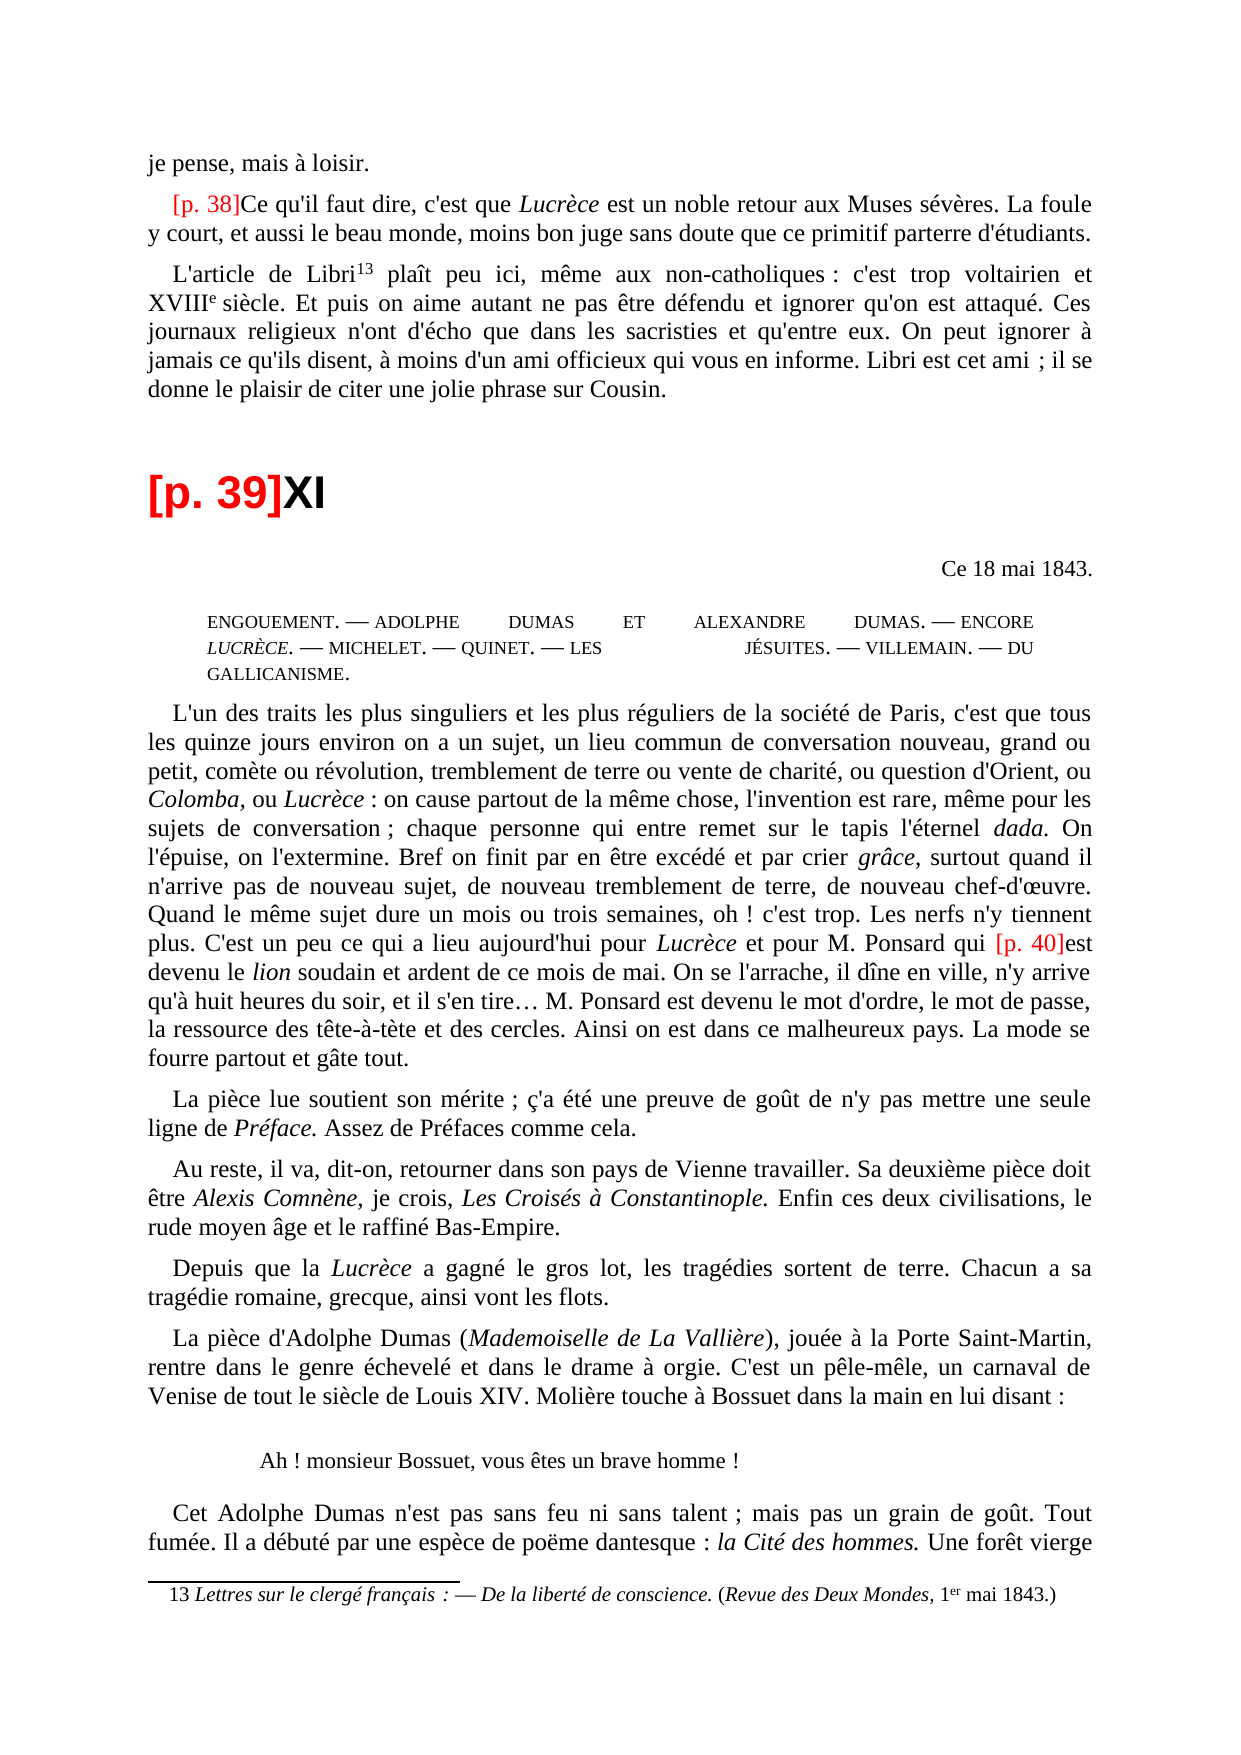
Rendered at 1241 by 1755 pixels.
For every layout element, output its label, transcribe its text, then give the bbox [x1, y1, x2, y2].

text Cet Adolphe Dumas n'est pas sans feu ni sans talent ; mais pas un grain de goût. Tout fumée. Il a débuté par une espèce de poëme dantesque : la Cité des hommes. Une forêt vierge [148, 1498, 1093, 1556]
text je pense, mais à loisir. [148, 148, 1093, 176]
text La pièce d'Adolphe Dumas (Mademoiselle de La Vallière), jouée à la Porte Saint-Martin, rentre dans le genre échevelé et dans le drame à orgie. C'est un pêle-mêle, un carnaval de Venise de tout le siècle de Louis XIV. Molière touche à Bossuet dans la main en lui disant : [148, 1323, 1093, 1409]
subtitle [p. 39]XI [148, 465, 1093, 518]
text L'un des traits les plus singuliers et les plus réguliers de la société de Paris, c'est que tous les quinze jours environ on a un sujet, un lieu commun de conversation nouveau, grand ou petit, comète ou révolution, tremblement de terre ou vente de charité, ou question d'Orient, ou Colomba, ou Lucrèce : on cause partout de la même chose, l'invention est rare, même pour les sujets de conversation ; chaque personne qui entre remet sur le tapis l'éternel dada. On l'épuise, on l'extermine. Bref on finit par en être excédé et par crier grâce, surtout quand il n'arrive pas de nouveau sujet, de nouveau tremblement de terre, de nouveau chef-d'œuvre. Quand le même sujet dure un mois ou trois semaines, oh ! c'est trop. Les nerfs n'y tiennent plus. C'est un peu ce qui a lieu aujourd'hui pour Lucrèce et pour M. Ponsard qui [p. 40]est devenu le lion soudain et ardent de ce mois de mai. On se l'arrache, il dîne en ville, n'y arrive qu'à huit heures du soir, et il s'en tire… M. Ponsard est devenu le mot d'ordre, le mot de passe, la ressource des tête-à-tète et des cercles. Ainsi on est dans ce malheureux pays. La mode se fourre partout et gâte tout. [148, 698, 1093, 1072]
text Ah ! monsieur Bossuet, vous êtes un brave homme ! [236, 1447, 1093, 1473]
text Depuis que la Lucrèce a gagné le gros lot, les tragédies sortent de terre. Chacun a sa tragédie romaine, grecque, ainsi vont les flots. [148, 1253, 1093, 1311]
text Ce 18 mai 1843. [148, 555, 1093, 582]
text [p. 38]Ce qu'il faut dire, c'est que Lucrèce est un noble retour aux Muses sévères. La foule y court, et aussi le beau monde, moins bon juge sans doute que ce primitif parterre d'étudiants. [148, 189, 1093, 246]
text engouement. — adolphe dumas et alexandre dumas. — encore lucrèce. — michelet. — quinet. — les jésuites. — villemain. — du gallicanisme. [207, 607, 1033, 686]
text Lettres sur le clergé français : — De la liberté de conscience. (Revue des Deux Mondes, 1er mai 1843.) [148, 1582, 1093, 1606]
text Au reste, il va, dit-on, retourner dans son pays de Vienne travailler. Sa deuxième pièce doit être Alexis Comnène, je crois, Les Croisés à Constantinople. Enfin ces deux civilisations, le rude moyen âge et le raffiné Bas-Empire. [148, 1154, 1093, 1241]
text L'article de Libri plaît peu ici, même aux non-catholiques : c'est trop voltairien et XVIIIe siècle. Et puis on aime autant ne pas être défendu et ignorer qu'on est attaqué. Ces journaux religieux n'ont d'écho que dans les sacristies et qu'entre eux. On peut ignorer à jamais ce qu'ils disent, à moins d'un ami officieux qui vous en informe. Libri est cet ami ; il se donne le plaisir de citer une jolie phrase sur Cousin. [148, 259, 1093, 403]
text La pièce lue soutient son mérite ; ç'a été une preuve de goût de n'y pas mettre une seule ligne de Préface. Assez de Préfaces comme cela. [148, 1084, 1093, 1142]
